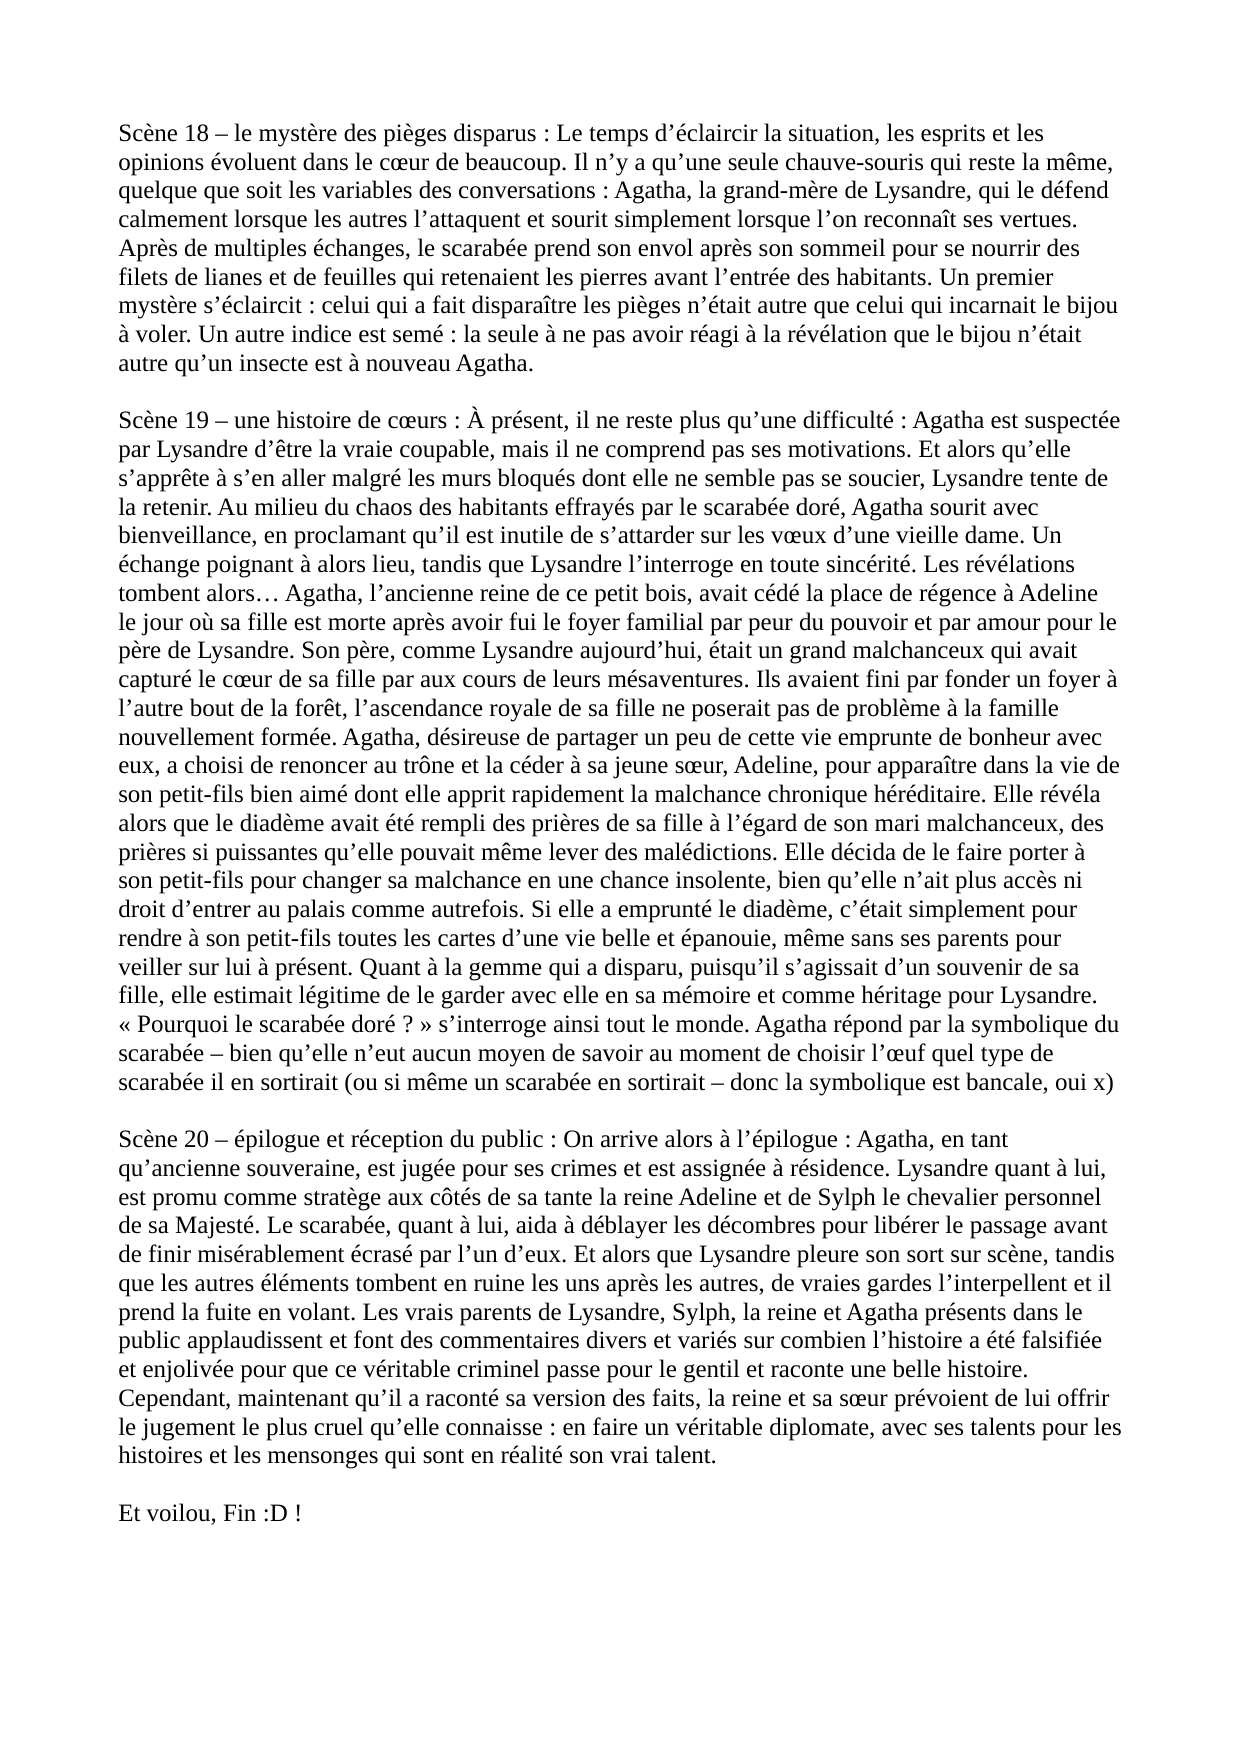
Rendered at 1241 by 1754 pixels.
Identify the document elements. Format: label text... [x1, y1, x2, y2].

text Et voilou, Fin :D ! [118, 1498, 1122, 1527]
text Scène 19 – une histoire de cœurs : À présent, il ne reste plus qu’une difficulté : Agatha est suspectée par Lysandre d’être la vraie coupable, mais il ne comprend pas ses motivations. Et alors qu’elle s’apprête à s’en aller malgré les murs bloqués dont elle ne semble pas se soucier, Lysandre tente de la retenir. Au milieu du chaos des habitants effrayés par le scarabée doré, Agatha sourit avec bienveillance, en proclamant qu’il est inutile de s’attarder sur les vœux d’une vieille dame. Un échange poignant à alors lieu, tandis que Lysandre l’interroge en toute sincérité. Les révélations tombent alors… Agatha, l’ancienne reine de ce petit bois, avait cédé la place de régence à Adeline le jour où sa fille est morte après avoir fui le foyer familial par peur du pouvoir et par amour pour le père de Lysandre. Son père, comme Lysandre aujourd’hui, était un grand malchanceux qui avait capturé le cœur de sa fille par aux cours de leurs mésaventures. Ils avaient fini par fonder un foyer à l’autre bout de la forêt, l’ascendance royale de sa fille ne poserait pas de problème à la famille nouvellement formée. Agatha, désireuse de partager un peu de cette vie emprunte de bonheur avec eux, a choisi de renoncer au trône et la céder à sa jeune sœur, Adeline, pour apparaître dans la vie de son petit-fils bien aimé dont elle apprit rapidement la malchance chronique héréditaire. Elle révéla alors que le diadème avait été rempli des prières de sa fille à l’égard de son mari malchanceux, des prières si puissantes qu’elle pouvait même lever des malédictions. Elle décida de le faire porter à son petit-fils pour changer sa malchance en une chance insolente, bien qu’elle n’ait plus accès ni droit d’entrer au palais comme autrefois. Si elle a emprunté le diadème, c’était simplement pour rendre à son petit-fils toutes les cartes d’une vie belle et épanouie, même sans ses parents pour veiller sur lui à présent. Quant à la gemme qui a disparu, puisqu’il s’agissait d’un souvenir de sa fille, elle estimait légitime de le garder avec elle en sa mémoire et comme héritage pour Lysandre. « Pourquoi le scarabée doré ? » s’interroge ainsi tout le monde. Agatha répond par la symbolique du scarabée – bien qu’elle n’eut aucun moyen de savoir au moment de choisir l’œuf quel type de scarabée il en sortirait (ou si même un scarabée en sortirait – donc la symbolique est bancale, oui x) [118, 406, 1122, 1096]
text Scène 20 – épilogue et réception du public : On arrive alors à l’épilogue : Agatha, en tant qu’ancienne souveraine, est jugée pour ses crimes et est assignée à résidence. Lysandre quant à lui, est promu comme stratège aux côtés de sa tante la reine Adeline et de Sylph le chevalier personnel de sa Majesté. Le scarabée, quant à lui, aida à déblayer les décombres pour libérer le passage avant de finir misérablement écrasé par l’un d’eux. Et alors que Lysandre pleure son sort sur scène, tandis que les autres éléments tombent en ruine les uns après les autres, de vraies gardes l’interpellent et il prend la fuite en volant. Les vrais parents de Lysandre, Sylph, la reine et Agatha présents dans le public applaudissent et font des commentaires divers et variés sur combien l’histoire a été falsifiée et enjolivée pour que ce véritable criminel passe pour le gentil et raconte une belle histoire. Cependant, maintenant qu’il a raconté sa version des faits, la reine et sa sœur prévoient de lui offrir le jugement le plus cruel qu’elle connaisse : en faire un véritable diplomate, avec ses talents pour les histoires et les mensonges qui sont en réalité son vrai talent. [118, 1124, 1122, 1469]
text Scène 18 – le mystère des pièges disparus : Le temps d’éclaircir la situation, les esprits et les opinions évoluent dans le cœur de beaucoup. Il n’y a qu’une seule chauve-souris qui reste la même, quelque que soit les variables des conversations : Agatha, la grand-mère de Lysandre, qui le défend calmement lorsque les autres l’attaquent et sourit simplement lorsque l’on reconnaît ses vertues. Après de multiples échanges, le scarabée prend son envol après son sommeil pour se nourrir des filets de lianes et de feuilles qui retenaient les pierres avant l’entrée des habitants. Un premier mystère s’éclaircit : celui qui a fait disparaître les pièges n’était autre que celui qui incarnait le bijou à voler. Un autre indice est semé : la seule à ne pas avoir réagi à la révélation que le bijou n’était autre qu’un insecte est à nouveau Agatha. [118, 118, 1122, 377]
